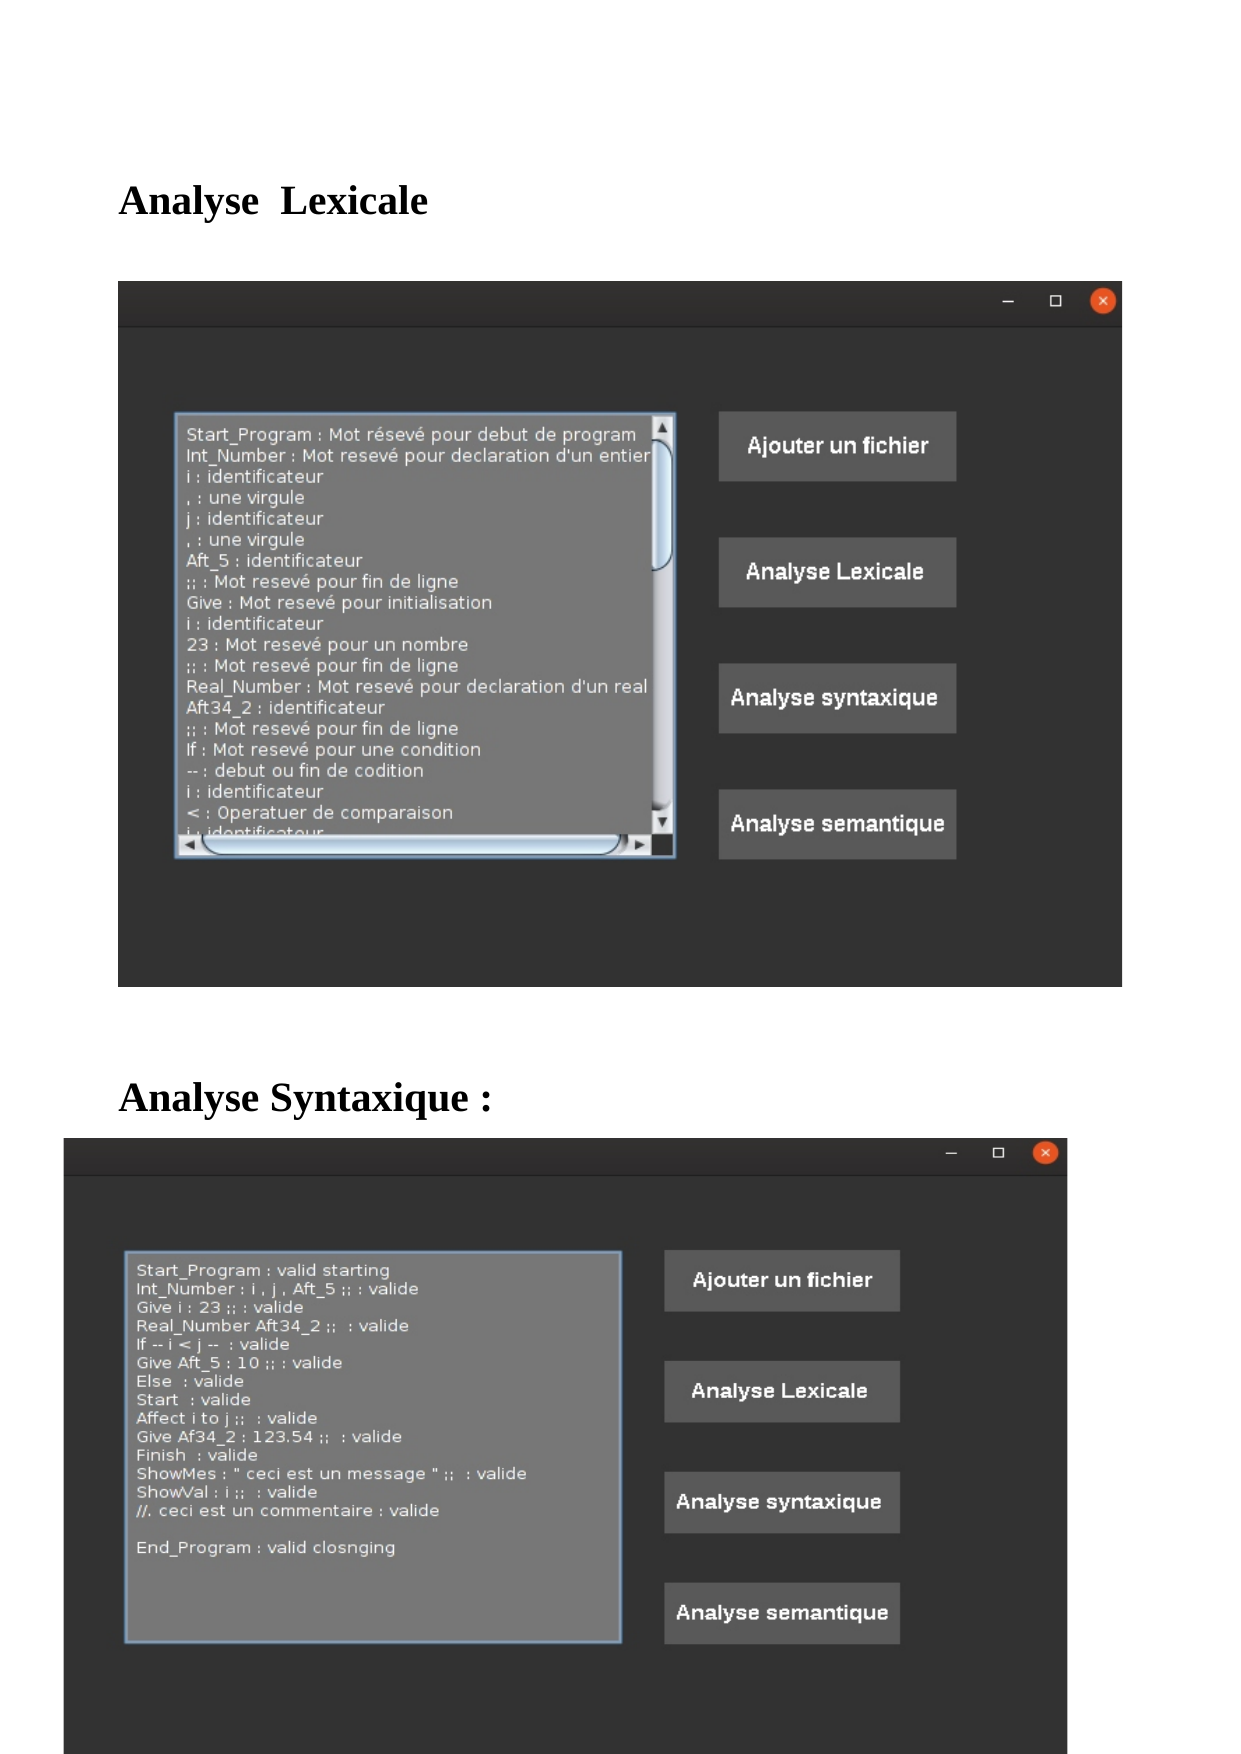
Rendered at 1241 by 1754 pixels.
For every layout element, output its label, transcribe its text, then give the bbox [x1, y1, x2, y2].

picture [118, 281, 1123, 987]
text Analyse Lexicale [118, 176, 1122, 223]
text Analyse Syntaxique : [118, 1072, 1122, 1120]
picture [63, 1138, 1068, 1754]
